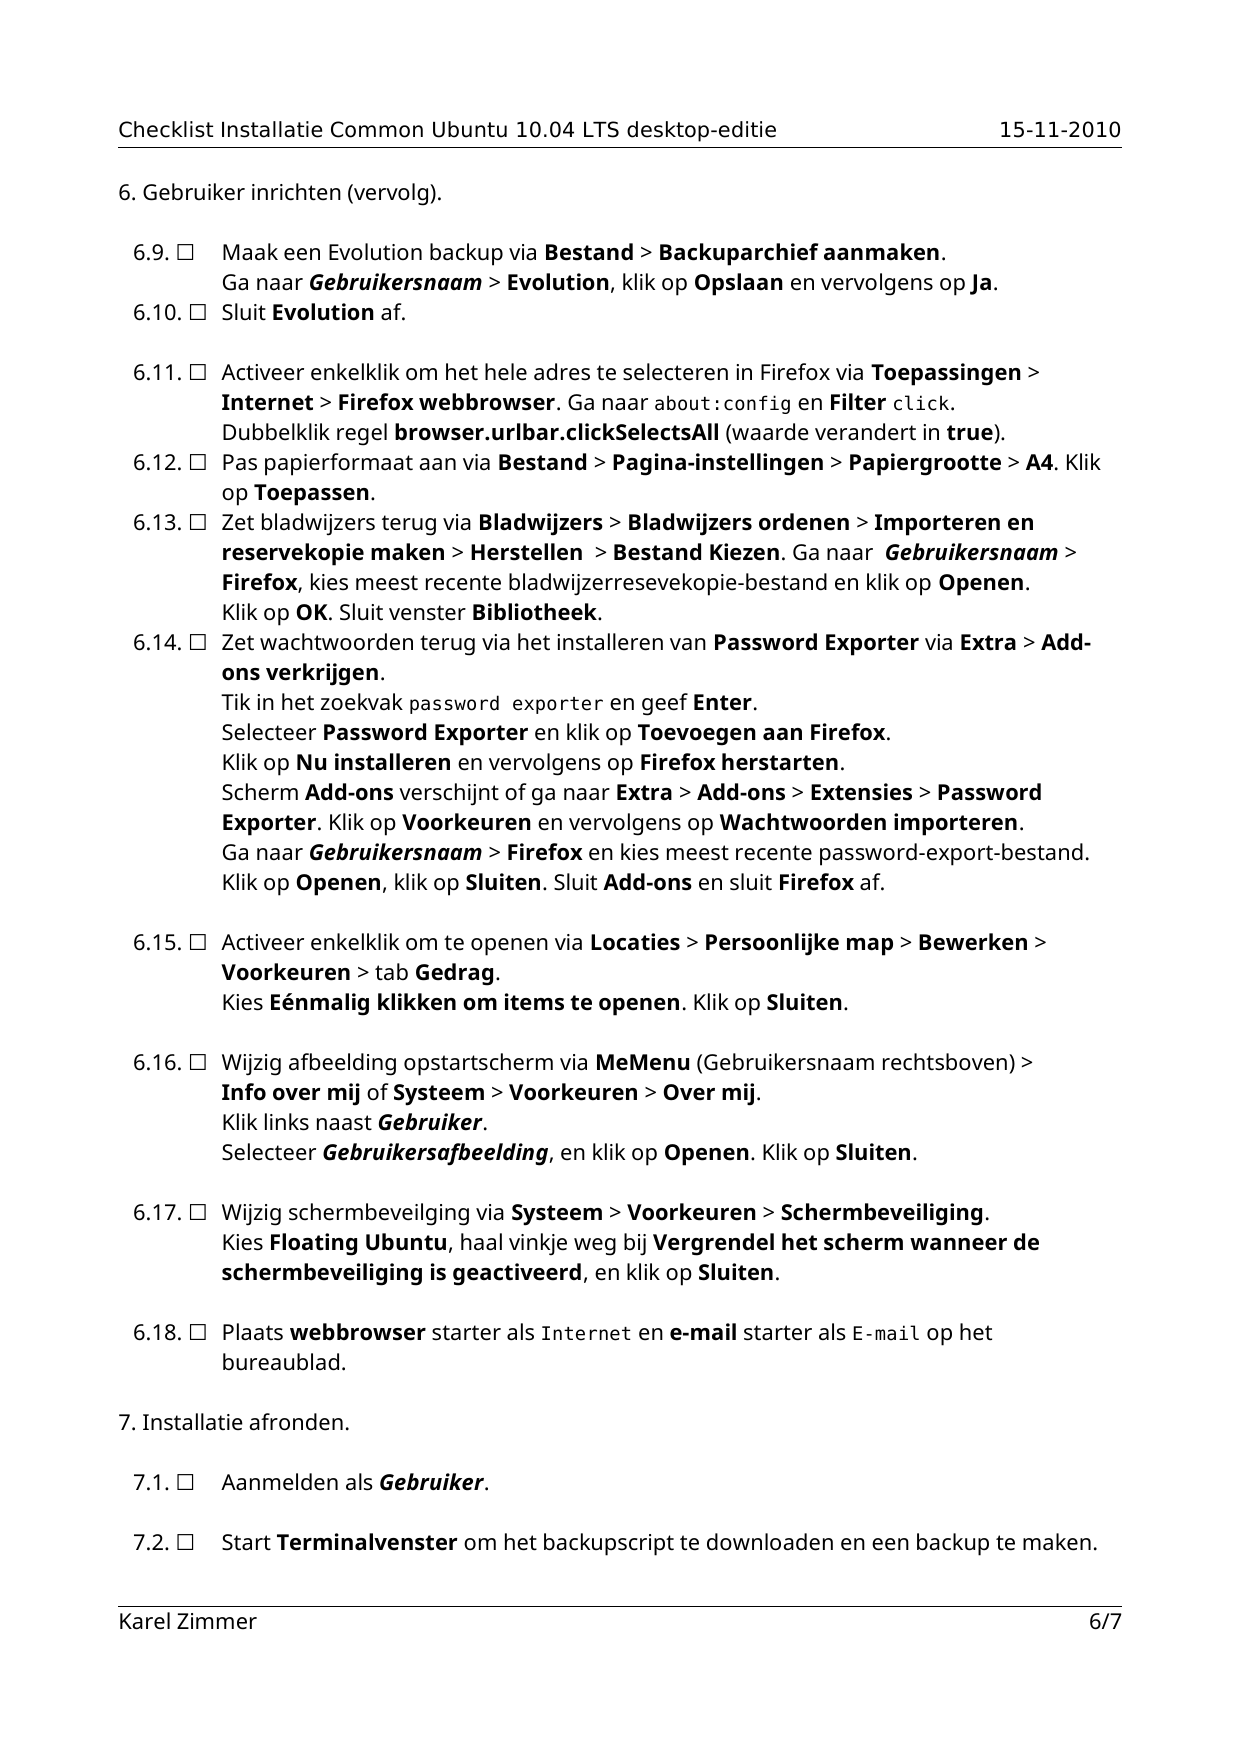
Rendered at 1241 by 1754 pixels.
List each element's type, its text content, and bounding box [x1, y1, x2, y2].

list Wijzig schermbeveilging via Systeem > Voorkeuren > Schermbeveiliging. Kies Floating Ubuntu, haal vinkje weg bij Vergrendel het scherm wanneer de schermbeveiliging is geactiveerd, en klik op Sluiten. [133, 1197, 1122, 1287]
list Activeer enkelklik om het hele adres te selecteren in Firefox via Toepassingen > Internet > Firefox webbrowser. Ga naar about:config en Filter click. Dubbelklik regel browser.urlbar.clickSelectsAll (waarde verandert in true). [133, 357, 1122, 447]
list Wijzig afbeelding opstartscherm via MeMenu (Gebruikersnaam rechtsboven) > Info over mij of Systeem > Voorkeuren > Over mij. Klik links naast Gebruiker. Selecteer Gebruikersafbeelding, en klik op Openen. Klik op Sluiten. [133, 1047, 1122, 1167]
list Aanmelden als Gebruiker. [133, 1467, 1122, 1497]
list Sluit Evolution af. [133, 297, 1122, 327]
list Activeer enkelklik om te openen via Locaties > Persoonlijke map > Bewerken > Voorkeuren > tab Gedrag. Kies Eénmalig klikken om items te openen. Klik op Sluiten. [133, 927, 1122, 1017]
list Plaats webbrowser starter als Internet en e-mail starter als E-mail op het bureaublad. [133, 1317, 1122, 1377]
list Zet bladwijzers terug via Bladwijzers > Bladwijzers ordenen > Importeren en reservekopie maken > Herstellen > Bestand Kiezen. Ga naar Gebruikersnaam > Firefox, kies meest recente bladwijzerresevekopie-bestand en klik op Openen. Klik op OK. Sluit venster Bibliotheek. [133, 507, 1122, 627]
list Zet wachtwoorden terug via het installeren van Password Exporter via Extra > Add-ons verkrijgen. Tik in het zoekvak password exporter en geef Enter. Selecteer Password Exporter en klik op Toevoegen aan Firefox. Klik op Nu installeren en vervolgens op Firefox herstarten. Scherm Add-ons verschijnt of ga naar Extra > Add-ons > Extensies > Password Exporter. Klik op Voorkeuren en vervolgens op Wachtwoorden importeren. Ga naar Gebruikersnaam > Firefox en kies meest recente password-export-bestand. Klik op Openen, klik op Sluiten. Sluit Add-ons en sluit Firefox af. [133, 627, 1122, 897]
list Maak een Evolution backup via Bestand > Backuparchief aanmaken. Ga naar Gebruikersnaam > Evolution, klik op Opslaan en vervolgens op Ja. [133, 237, 1122, 297]
list 6. Gebruiker inrichten (vervolg). [118, 177, 1122, 207]
list Installatie afronden. [118, 1407, 1122, 1437]
list Start Terminalvenster om het backupscript te downloaden en een backup te maken. [133, 1527, 1122, 1557]
list Pas papierformaat aan via Bestand > Pagina-instellingen > Papiergrootte > A4. Klik op Toepassen. [133, 447, 1122, 507]
